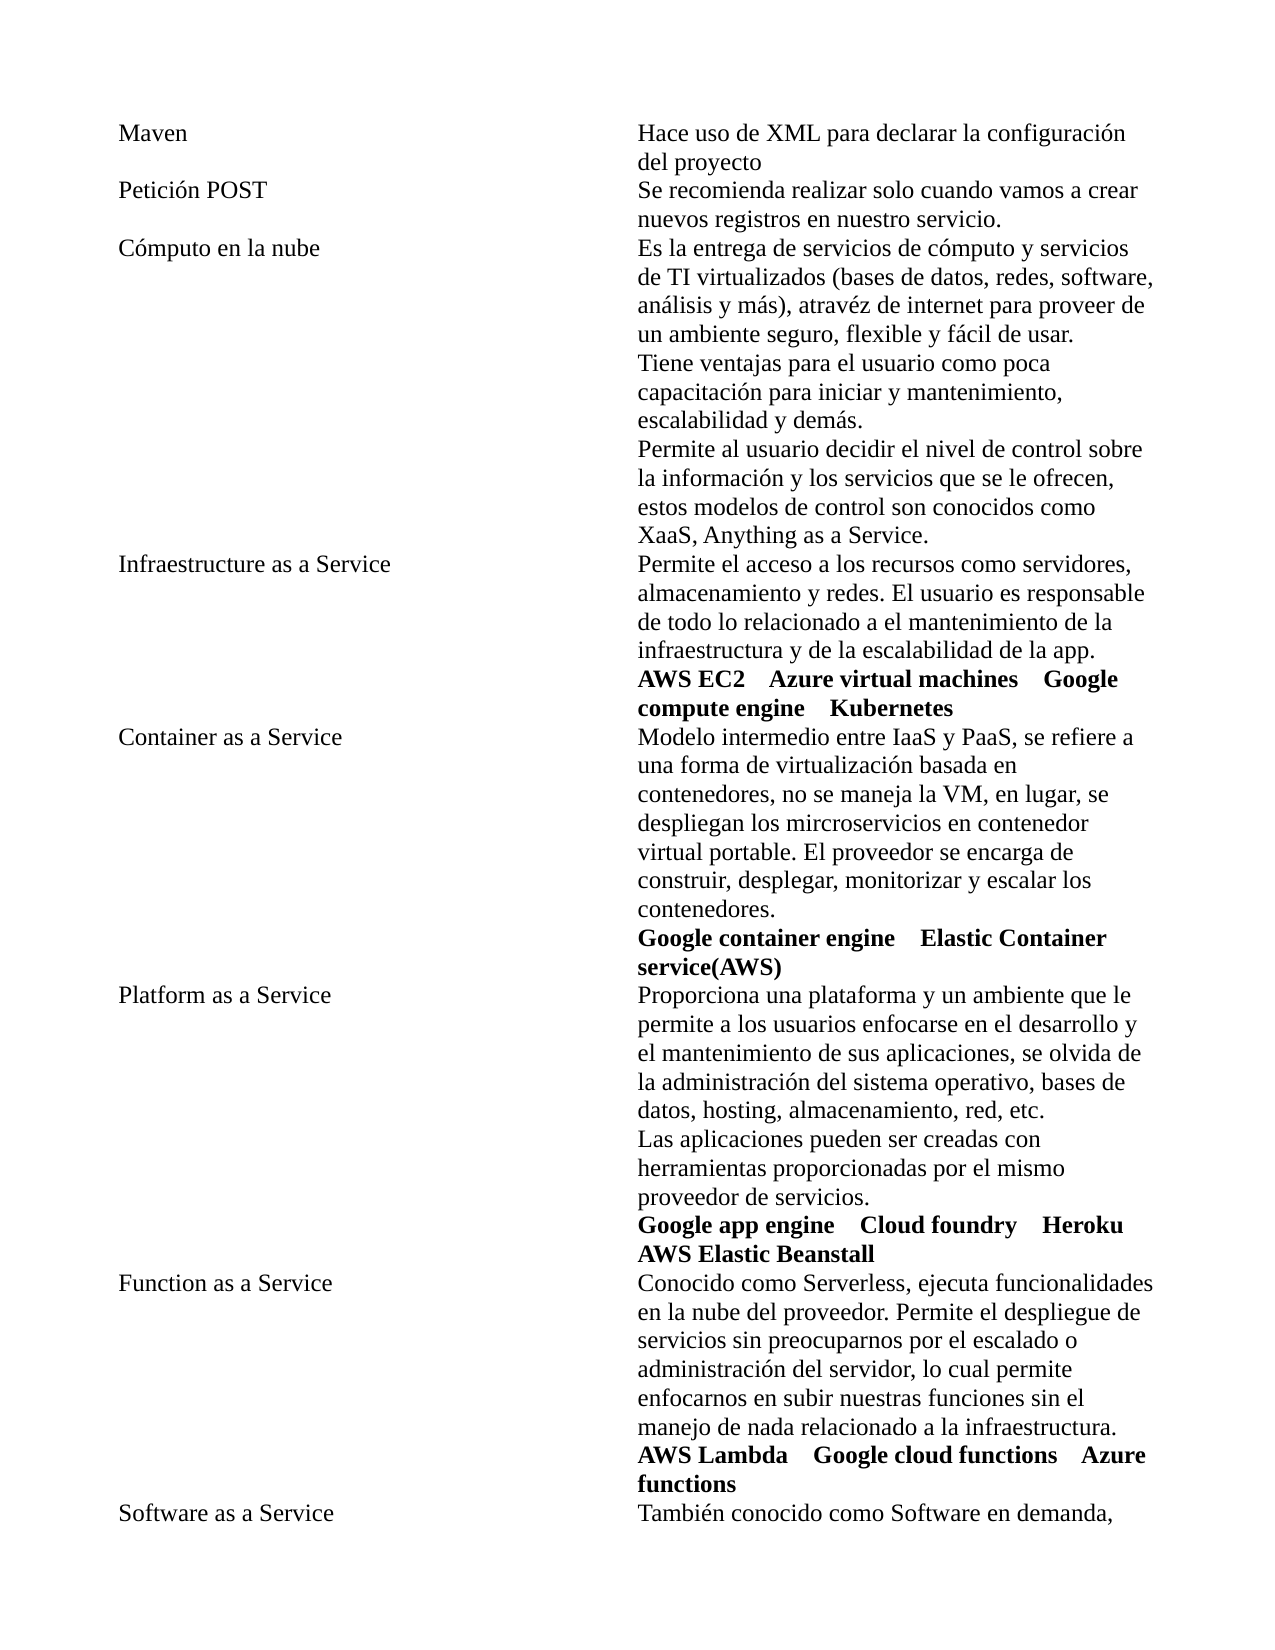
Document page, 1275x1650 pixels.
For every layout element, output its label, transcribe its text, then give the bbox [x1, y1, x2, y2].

table_cell Hace uso de XML para declarar la configuración del proyecto [638, 118, 1157, 176]
table_cell Cómputo en la nube [118, 233, 637, 549]
table_cell Maven [118, 118, 637, 176]
table_cell Petición POST [118, 176, 637, 233]
table_cell Software as a Service [118, 1498, 637, 1527]
table_cell Proporciona una plataforma y un ambiente que le permite a los usuarios enfocarse en el desarrollo y el mantenimiento de sus aplicaciones, se olvida de la administración del sistema operativo, bases de datos, hosting, almacenamiento, red, etc. Las aplicaciones pueden ser creadas con herramientas proporcionadas por el mismo proveedor de servicios. Google app engine Cloud foundry Heroku AWS Elastic Beanstall [638, 981, 1157, 1268]
table_cell Es la entrega de servicios de cómputo y servicios de TI virtualizados (bases de datos, redes, software, análisis y más), atravéz de internet para proveer de un ambiente seguro, flexible y fácil de usar. Tiene ventajas para el usuario como poca capacitación para iniciar y mantenimiento, escalabilidad y demás. Permite al usuario decidir el nivel de control sobre la información y los servicios que se le ofrecen, estos modelos de control son conocidos como XaaS, Anything as a Service. [638, 233, 1157, 549]
table_cell Infraestructure as a Service [118, 549, 637, 722]
table_cell Function as a Service [118, 1268, 637, 1498]
table_cell Se recomienda realizar solo cuando vamos a crear nuevos registros en nuestro servicio. [638, 176, 1157, 233]
table_cell También conocido como Software en demanda, [638, 1498, 1157, 1527]
table_cell Conocido como Serverless, ejecuta funcionalidades en la nube del proveedor. Permite el despliegue de servicios sin preocuparnos por el escalado o administración del servidor, lo cual permite enfocarnos en subir nuestras funciones sin el manejo de nada relacionado a la infraestructura. AWS Lambda Google cloud functions Azure functions [638, 1268, 1157, 1498]
table_cell Permite el acceso a los recursos como servidores, almacenamiento y redes. El usuario es responsable de todo lo relacionado a el mantenimiento de la infraestructura y de la escalabilidad de la app. AWS EC2 Azure virtual machines Google compute engine Kubernetes [638, 549, 1157, 722]
table_cell Modelo intermedio entre IaaS y PaaS, se refiere a una forma de virtualización basada en contenedores, no se maneja la VM, en lugar, se despliegan los mircroservicios en contenedor virtual portable. El proveedor se encarga de construir, desplegar, monitorizar y escalar los contenedores. Google container engine Elastic Container service(AWS) [638, 722, 1157, 981]
table_cell Platform as a Service [118, 981, 637, 1268]
table_cell Container as a Service [118, 722, 637, 981]
